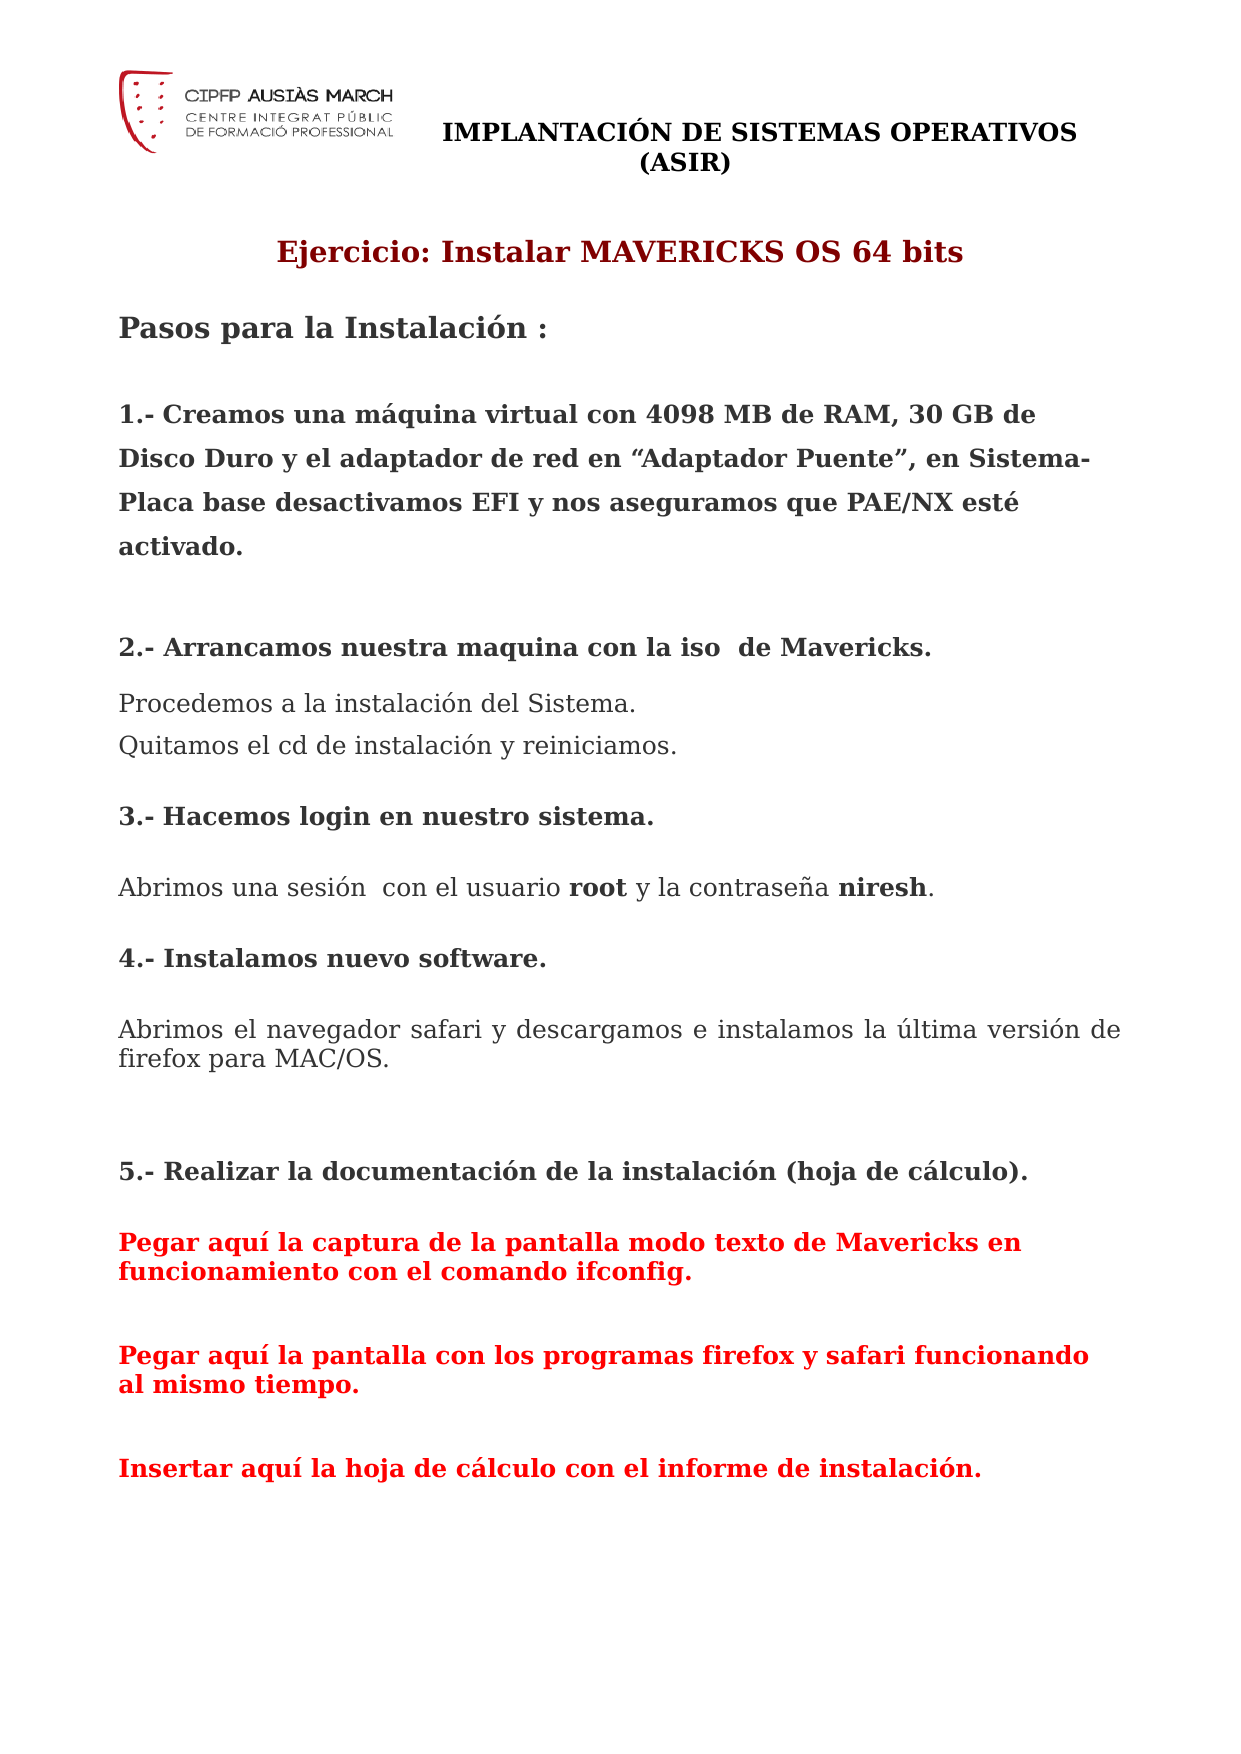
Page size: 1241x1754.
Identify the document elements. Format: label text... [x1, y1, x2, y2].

text 2.- Arrancamos nuestra maquina con la iso de Mavericks. [118, 589, 1122, 662]
text Quitamos el cd de instalación y reiniciamos. [118, 731, 1122, 760]
text Insertar aquí la hoja de cálculo con el informe de instalación. [118, 1454, 1122, 1483]
text 4.- Instalamos nuevo software. [118, 915, 1122, 973]
text 3.- Hacemos login en nuestro sistema. [118, 773, 1122, 831]
text 5.- Realizar la documentación de la instalación (hoja de cálculo). [118, 1157, 1122, 1186]
text 1.- Creamos una máquina virtual con 4098 MB de RAM, 30 GB de Disco Duro y el adaptador de red en “Adaptador Puente”, en Sistema- Placa base desactivamos EFI y nos aseguramos que PAE/NX esté activado. [118, 400, 1122, 562]
text Pegar aquí la captura de la pantalla modo texto de Mavericks en funcionamiento con el comando ifconfig. [118, 1199, 1122, 1287]
text Pasos para la Instalación : [118, 282, 1122, 346]
text Abrimos el navegador safari y descargamos e instalamos la última versión de firefox para MAC/OS. [118, 986, 1122, 1073]
text Abrimos una sesión con el usuario root y la contraseña niresh. [118, 844, 1122, 902]
text Procedemos a la instalación del Sistema. [118, 689, 1122, 718]
picture [105, 62, 407, 162]
text Pegar aquí la pantalla con los programas firefox y safari funcionando al mismo tiempo. [118, 1341, 1122, 1400]
text Ejercicio: Instalar MAVERICKS OS 64 bits [118, 236, 1122, 270]
